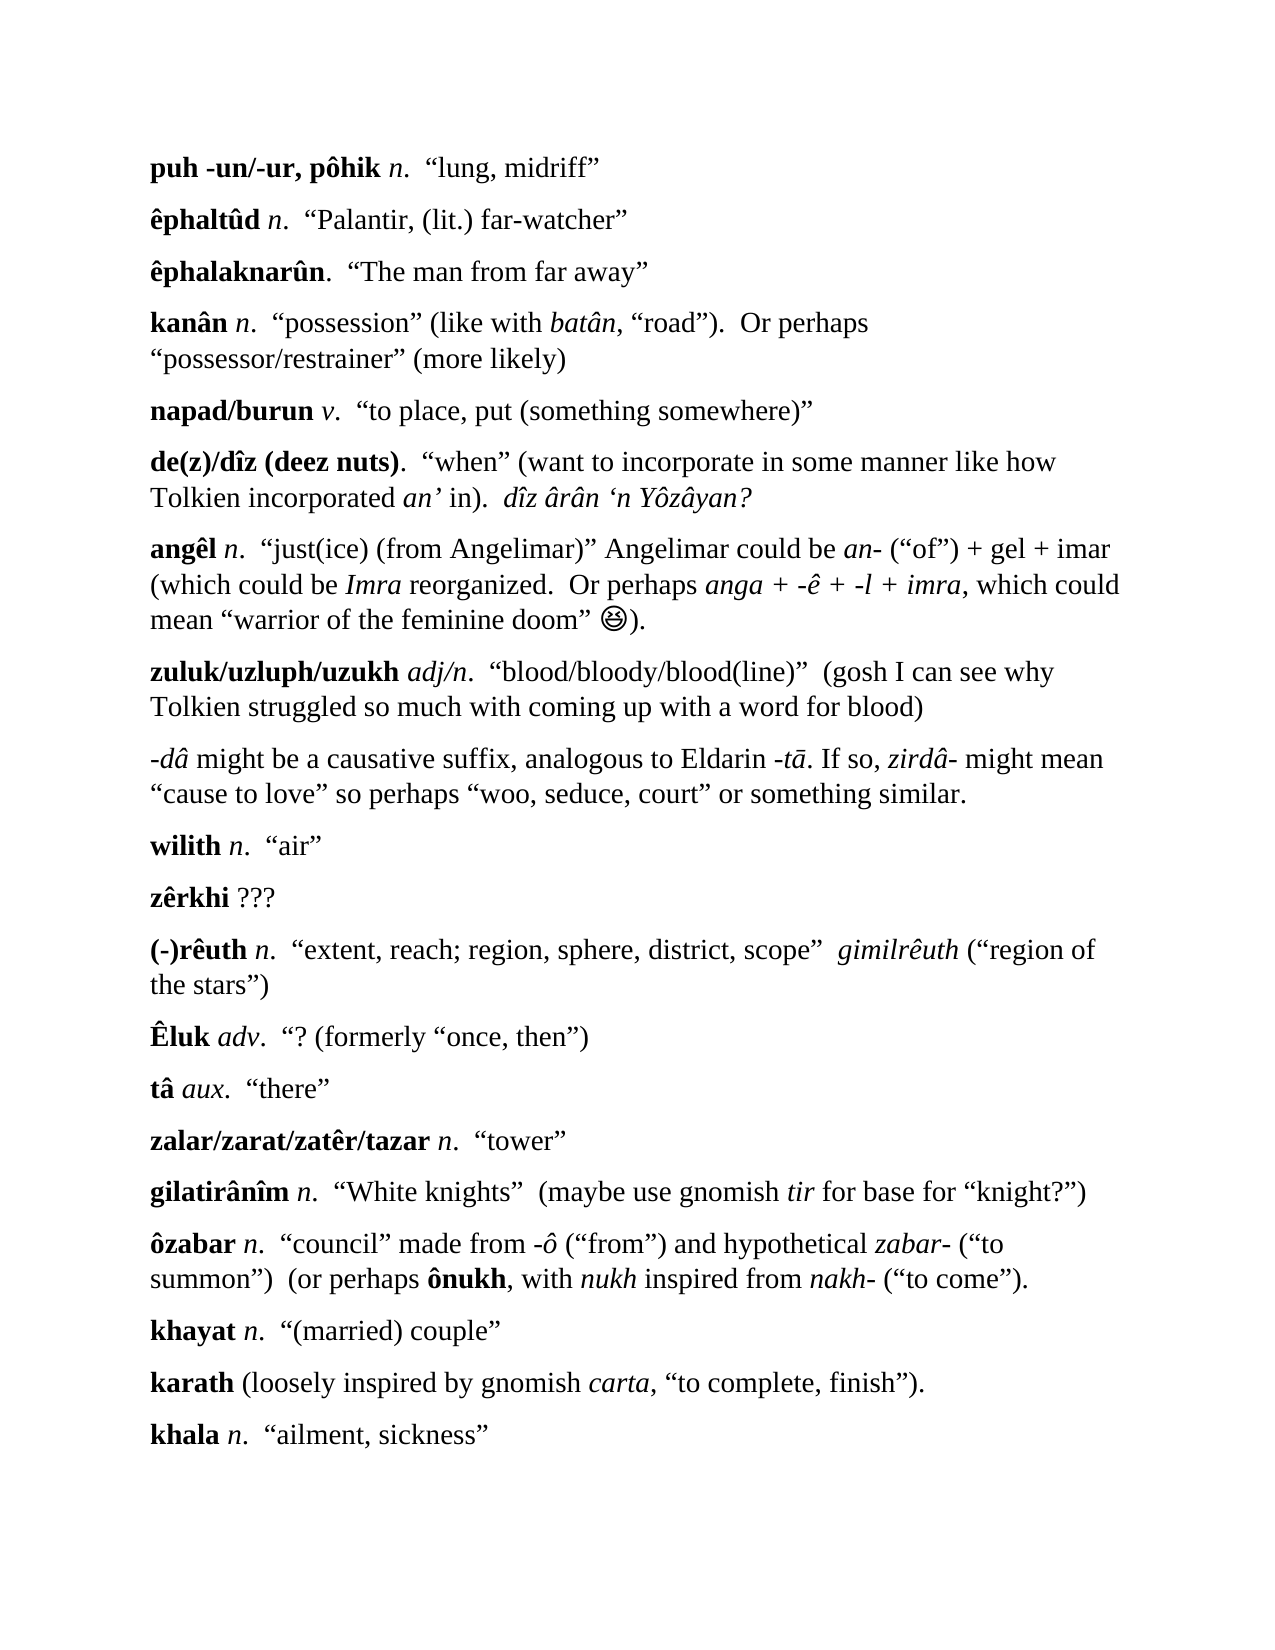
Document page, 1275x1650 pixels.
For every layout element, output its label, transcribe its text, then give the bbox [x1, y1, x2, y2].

text de(z)/dîz (deez nuts). “when” (want to incorporate in some manner like how Tolkien incorporated an’ in). dîz ârân ‘n Yôzâyan? [150, 444, 1125, 513]
text zalar/zarat/zatêr/tazar n. “tower” [150, 1123, 1125, 1156]
text karath (loosely inspired by gnomish carta, “to complete, finish”). [150, 1365, 1125, 1399]
text gilatirânîm n. “White knights” (maybe use gnomish tir for base for “knight?”) [150, 1174, 1125, 1208]
text tâ aux. “there” [150, 1071, 1125, 1104]
text ôzabar n. “council” made from -ô (“from”) and hypothetical zabar- (“to summon”) (or perhaps ônukh, with nukh inspired from nakh- (“to come”). [150, 1226, 1125, 1295]
text angêl n. “just(ice) (from Angelimar)” Angelimar could be an- (“of”) + gel + imar (which could be Imra reorganized. Or perhaps anga + -ê + -l + imra, which could mean “warrior of the feminine doom” 😆). [150, 532, 1125, 636]
text Êluk adv. “? (formerly “once, then”) [150, 1019, 1125, 1052]
text wilith n. “air” [150, 828, 1125, 862]
text (-)rêuth n. “extent, reach; region, sphere, district, scope” gimilrêuth (“region of the stars”) [150, 932, 1125, 1001]
text puh -un/-ur, pôhik n. “lung, midriff” [150, 150, 1125, 183]
text êphalaknarûn. “The man from far away” [150, 254, 1125, 287]
text zuluk/uzluph/uzukh adj/n. “blood/bloody/blood(line)” (gosh I can see why Tolkien struggled so much with coming up with a word for blood) [150, 654, 1125, 723]
text napad/burun v. “to place, put (something somewhere)” [150, 393, 1125, 426]
text êphaltûd n. “Palantir, (lit.) far-watcher” [150, 202, 1125, 235]
text khayat n. “(married) couple” [150, 1313, 1125, 1347]
text khala n. “ailment, sickness” [150, 1417, 1125, 1451]
text zêrkhi ??? [150, 880, 1125, 913]
text -dâ might be a causative suffix, analogous to Eldarin -tā. If so, zirdâ- might mean “cause to love” so perhaps “woo, seduce, court” or something similar. [150, 741, 1125, 810]
text kanân n. “possession” (like with batân, “road”). Or perhaps “possessor/restrainer” (more likely) [150, 306, 1125, 374]
